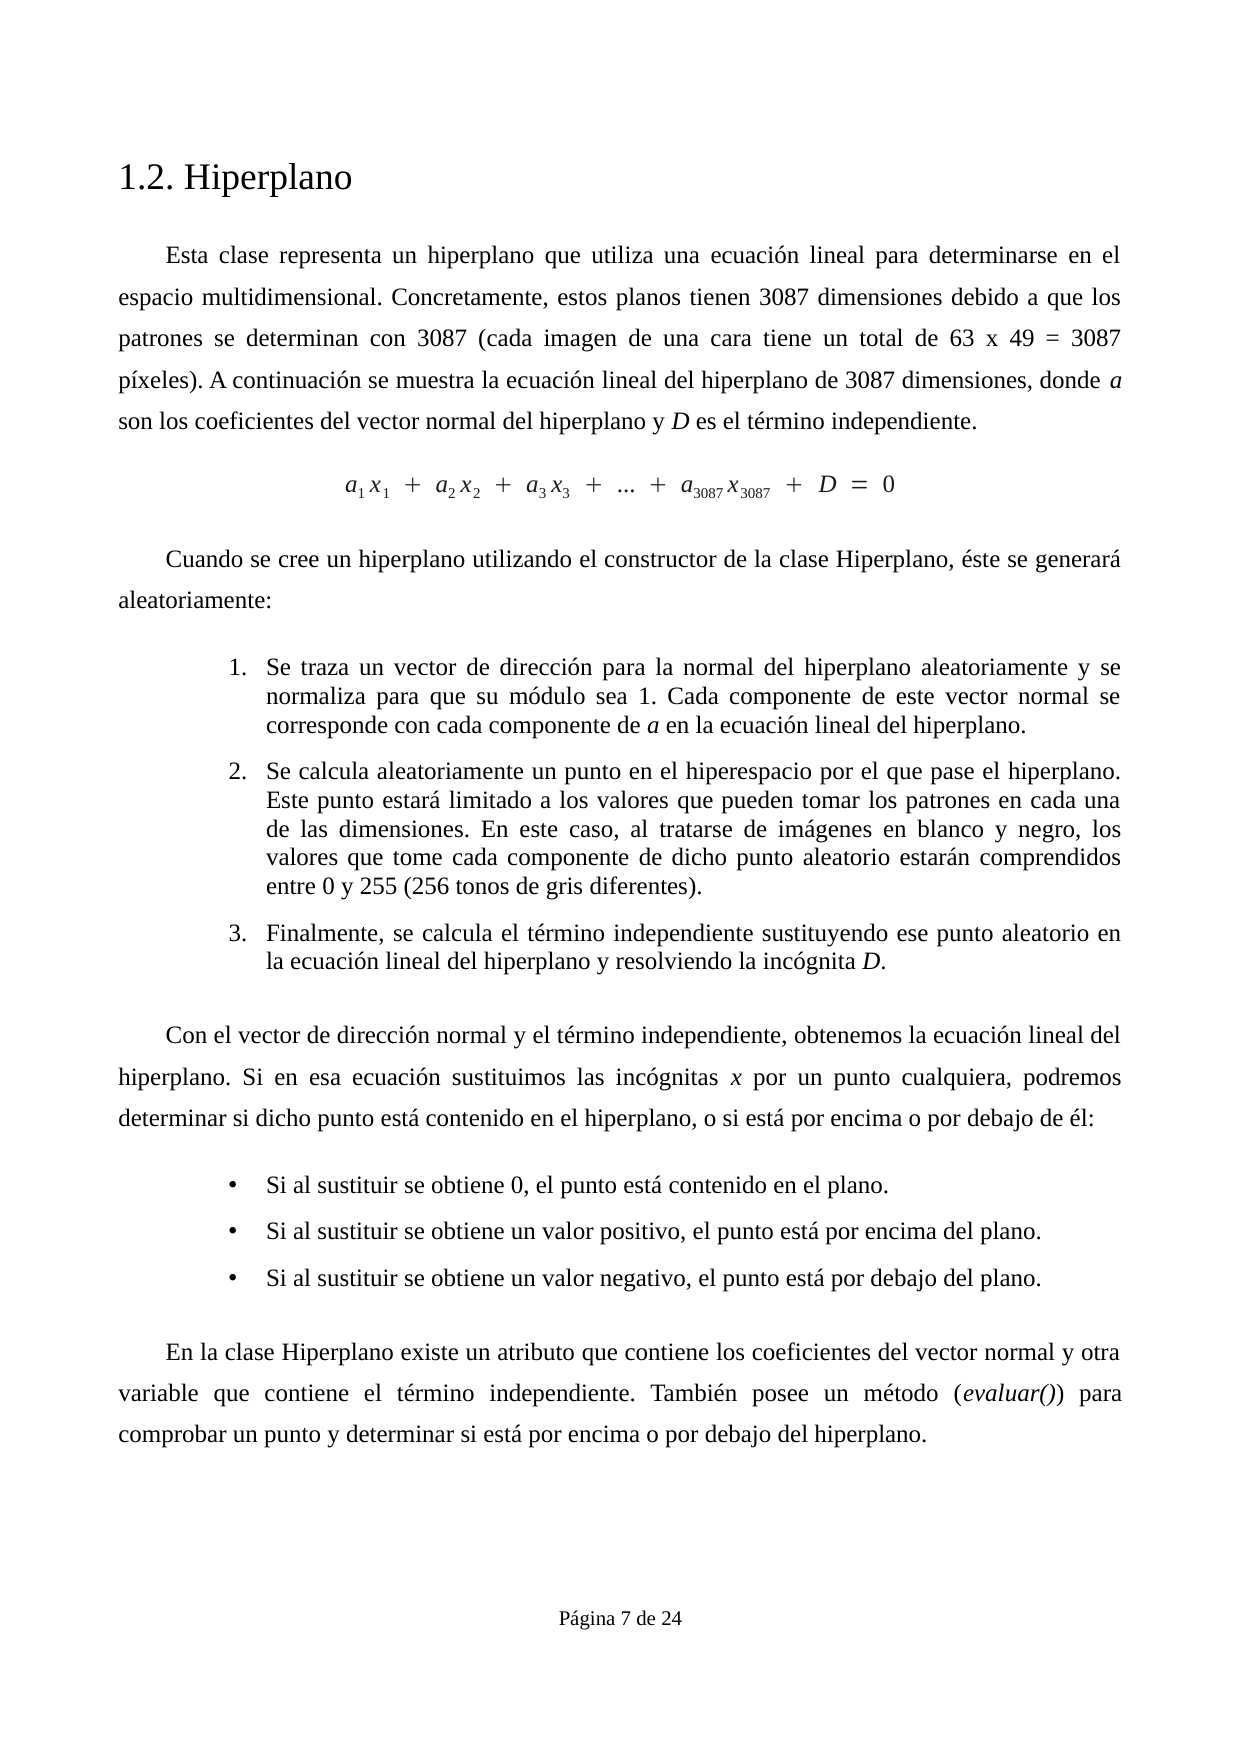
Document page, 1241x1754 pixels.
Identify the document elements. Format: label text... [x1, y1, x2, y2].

list Se calcula aleatoriamente un punto en el hiperespacio por el que pase el hiperplano. Este punto estará limitado a los valores que pueden tomar los patrones en cada una de las dimensiones. En este caso, al tratarse de imágenes en blanco y negro, los valores que tome cada componente de dicho punto aleatorio estarán comprendidos entre 0 y 255 (256 tonos de gris diferentes). [228, 756, 1122, 900]
list Finalmente, se calcula el término independiente sustituyendo ese punto aleatorio en la ecuación lineal del hiperplano y resolviendo la incógnita D. [228, 918, 1122, 975]
list Si al sustituir se obtiene un valor positivo, el punto está por encima del plano. [228, 1216, 1122, 1245]
text Cuando se cree un hiperplano utilizando el constructor de la clase Hiperplano, éste se generará aleatoriamente: [118, 534, 1122, 617]
list Se traza un vector de dirección para la normal del hiperplano aleatoriamente y se normaliza para que su módulo sea 1. Cada componente de este vector normal se corresponde con cada componente de a en la ecuación lineal del hiperplano. [228, 652, 1122, 738]
list Si al sustituir se obtiene un valor negativo, el punto está por debajo del plano. [228, 1263, 1122, 1292]
text Con el vector de dirección normal y el término independiente, obtenemos la ecuación lineal del hiperplano. Si en esa ecuación sustituimos las incógnitas x por un punto cualquiera, podremos determinar si dicho punto está contenido en el hiperplano, o si está por encima o por debajo de él: [118, 1011, 1122, 1134]
text En la clase Hiperplano existe un atributo que contiene los coeficientes del vector normal y otra variable que contiene el término independiente. También posee un método (evaluar()) para comprobar un punto y determinar si está por encima o por debajo del hiperplano. [118, 1327, 1122, 1451]
text Esta clase representa un hiperplano que utiliza una ecuación lineal para determinarse en el espacio multidimensional. Concretamente, estos planos tienen 3087 dimensiones debido a que los patrones se determinan con 3087 (cada imagen de una cara tiene un total de 63 x 49 = 3087 píxeles). A continuación se muestra la ecuación lineal del hiperplano de 3087 dimensiones, donde a son los coeficientes del vector normal del hiperplano y D es el término independiente. [118, 231, 1122, 438]
subtitle 1.2. Hiperplano [118, 155, 1122, 198]
list Si al sustituir se obtiene 0, el punto está contenido en el plano. [228, 1170, 1122, 1199]
